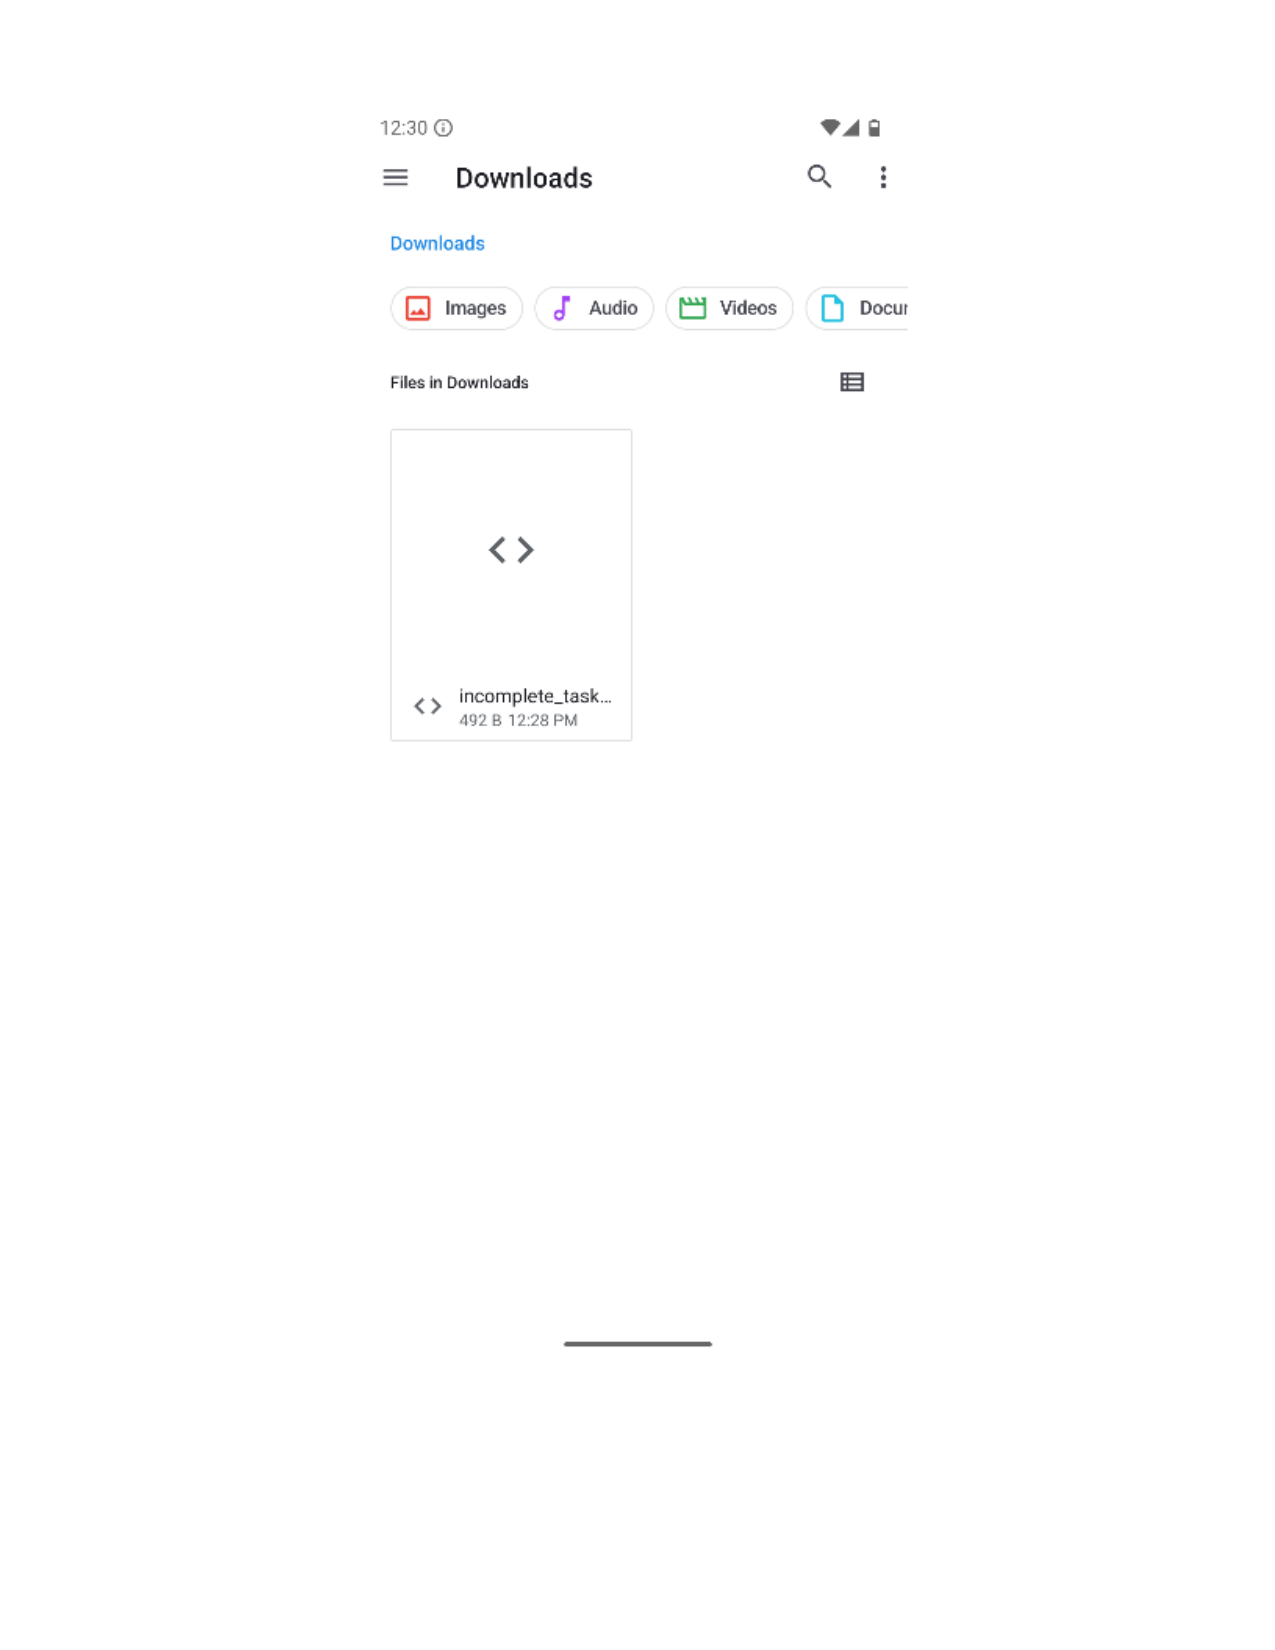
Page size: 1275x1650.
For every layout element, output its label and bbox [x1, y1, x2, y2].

picture [367, 118, 908, 1353]
